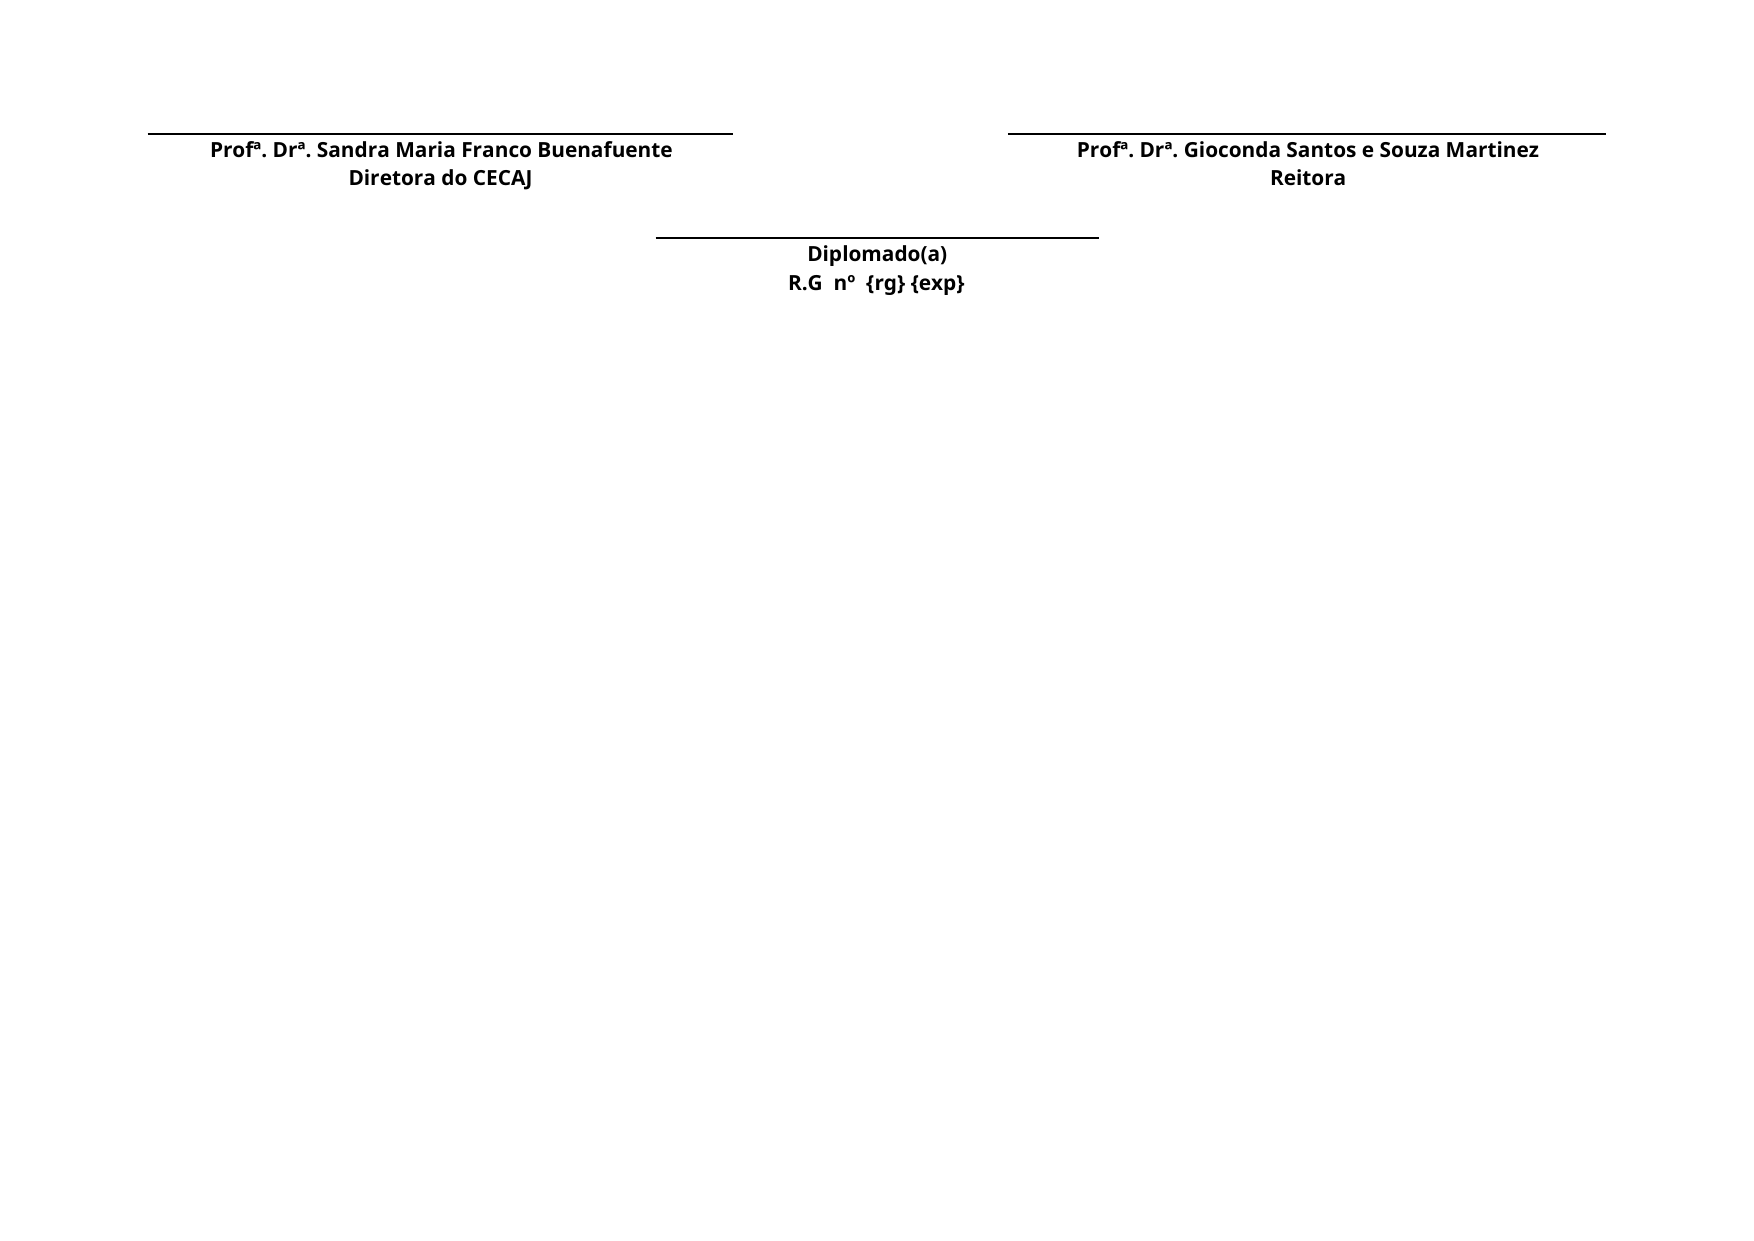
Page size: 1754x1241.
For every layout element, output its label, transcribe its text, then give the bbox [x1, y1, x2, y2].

table_header Profª. Drª. Sandra Maria Franco Buenafuente Diretora do CECAJ [148, 135, 733, 192]
table_header Diplomado(a) R.G nº {rg} {exp} [656, 239, 1098, 296]
table_header Profª. Drª. Gioconda Santos e Souza Martinez Reitora [1008, 135, 1606, 192]
table_header [733, 133, 1008, 192]
